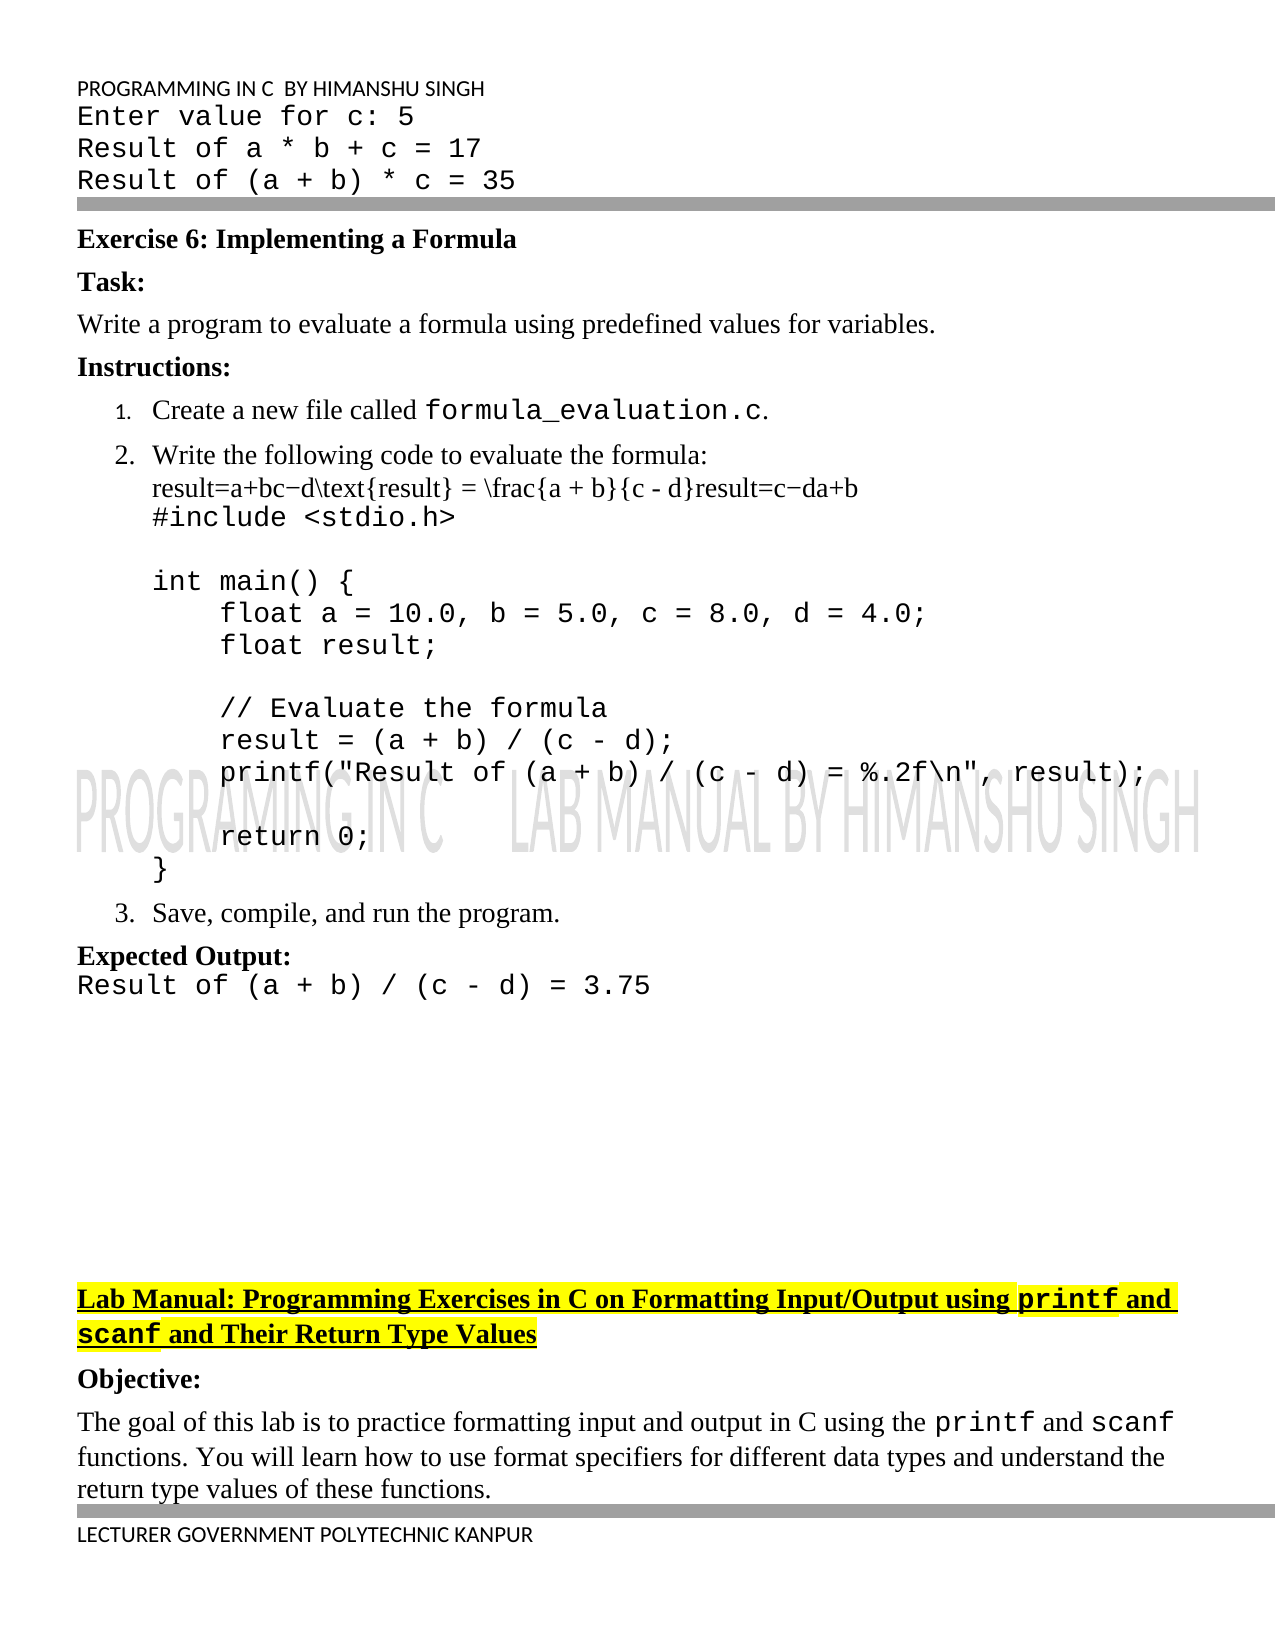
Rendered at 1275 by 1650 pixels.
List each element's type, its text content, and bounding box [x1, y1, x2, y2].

text } [560, 822, 581, 852]
text int main() { [152, 567, 1198, 599]
text b = c; [1026, 769, 1032, 790]
text } [1113, 822, 1118, 852]
text } [723, 822, 751, 852]
text } [392, 822, 405, 852]
text Result of (a + b) / (c - d) = 3.75 [77, 971, 1198, 1003]
text } [1026, 822, 1032, 852]
text } [924, 822, 952, 852]
text } [874, 822, 879, 852]
text } [967, 822, 980, 852]
text Result of a * b + c = 17 [77, 134, 1198, 166]
text float a = 10.0, b = 5.0, c = 8.0, d = 4.0; [152, 599, 1198, 631]
text } [157, 822, 184, 853]
text b = c; [267, 769, 277, 790]
text Write a program to evaluate a formula using predefined values for variables. [77, 307, 1198, 340]
text b = c; [597, 769, 607, 790]
text b = c; [911, 769, 921, 790]
text float result; [152, 631, 1198, 662]
text b = c; [886, 769, 896, 790]
text b = c; [295, 769, 305, 790]
text Objective: [77, 1362, 1198, 1394]
text } [347, 822, 352, 831]
text } [785, 822, 806, 852]
text Instructions: [77, 350, 1198, 383]
text } [983, 822, 1004, 853]
text } [886, 822, 891, 852]
text Expected Output: [77, 939, 1198, 971]
text return 0; [152, 822, 1198, 854]
text } [152, 854, 1198, 886]
text } [284, 822, 289, 852]
text } [754, 822, 771, 852]
text } [343, 829, 350, 843]
text } [308, 822, 321, 852]
text } [243, 822, 248, 830]
text } [1193, 822, 1198, 852]
text b = c; [622, 769, 631, 790]
text #include <stdio.h> [152, 503, 1198, 535]
text b = c; [955, 769, 964, 790]
text } [254, 822, 266, 830]
text } [1037, 822, 1062, 853]
text b = c; [560, 769, 581, 790]
text b = c; [696, 769, 702, 790]
text b = c; [189, 769, 209, 790]
text Exercise 6: Implementing a Formula [77, 222, 1198, 254]
text } [609, 822, 620, 841]
list Save, compile, and run the program. [114, 896, 1198, 928]
text } [1101, 822, 1107, 852]
text b = c; [1113, 769, 1123, 790]
text } [678, 822, 691, 852]
text } [627, 822, 631, 852]
text // Evaluate the formula [152, 694, 1198, 726]
text } [1174, 822, 1180, 852]
text b = c; [538, 769, 549, 790]
text } [325, 822, 352, 853]
text b = c; [1101, 769, 1107, 790]
text } [512, 822, 557, 852]
text } [1077, 822, 1097, 853]
text b = c; [380, 774, 389, 790]
text Enter value for c: 5 [77, 102, 1198, 134]
text } [1008, 822, 1013, 852]
text b = c; [643, 769, 654, 790]
text b = c; [985, 768, 1003, 790]
text } [816, 822, 821, 852]
text } [295, 832, 300, 852]
text } [665, 822, 670, 852]
text result=a+bc−d\text{result} = \frac{a + b}{c - d}result=c−da+b​ [152, 471, 1198, 503]
text printf("Result of (a + b) / (c - d) = %.2f\n", result); [152, 758, 1198, 790]
list Write the following code to evaluate the formula: [114, 438, 1198, 471]
text b = c; [220, 779, 231, 790]
list Create a new file called formula_evaluation.c. [114, 393, 1198, 428]
text b = c; [243, 769, 252, 790]
text b = c; [821, 769, 831, 790]
text } [1126, 822, 1138, 852]
text b = c; [790, 769, 803, 784]
text } [368, 822, 373, 852]
text } [189, 822, 194, 853]
text Lab Manual: Programming Exercises in C on Formatting Input/Output using printf and scanf and Their Return Type Values [77, 1282, 1198, 1352]
text result = (a + b) / (c - d); [152, 726, 1198, 758]
text } [844, 822, 849, 852]
text b = c; [158, 768, 183, 790]
text b = c; [1144, 768, 1169, 790]
text b = c; [327, 768, 351, 790]
text b = c; [732, 769, 743, 790]
text } [635, 822, 663, 852]
text } [420, 822, 444, 853]
text b = c; [421, 770, 431, 790]
text Task: [77, 265, 1198, 297]
text } [198, 822, 240, 853]
text } [696, 822, 721, 853]
text b = c; [665, 769, 675, 790]
text } [916, 822, 921, 852]
text } [272, 822, 277, 852]
text Result of (a + b) * c = 35 [77, 166, 1198, 197]
text b = c; [432, 768, 443, 786]
text The goal of this lab is to practice formatting input and output in C using the printf and scanf functions. You will learn how to use format specifiers for different data types and understand the return type values of these functions. [77, 1405, 1198, 1504]
text } [597, 822, 602, 852]
text b = c; [932, 772, 943, 790]
text b = c; [806, 769, 815, 790]
text } [955, 822, 959, 852]
text } [898, 822, 909, 841]
text } [1143, 822, 1170, 853]
text b = c; [1174, 769, 1180, 790]
text } [380, 822, 384, 852]
text } [863, 822, 868, 852]
text } [295, 822, 300, 831]
text b = c; [1078, 768, 1088, 790]
